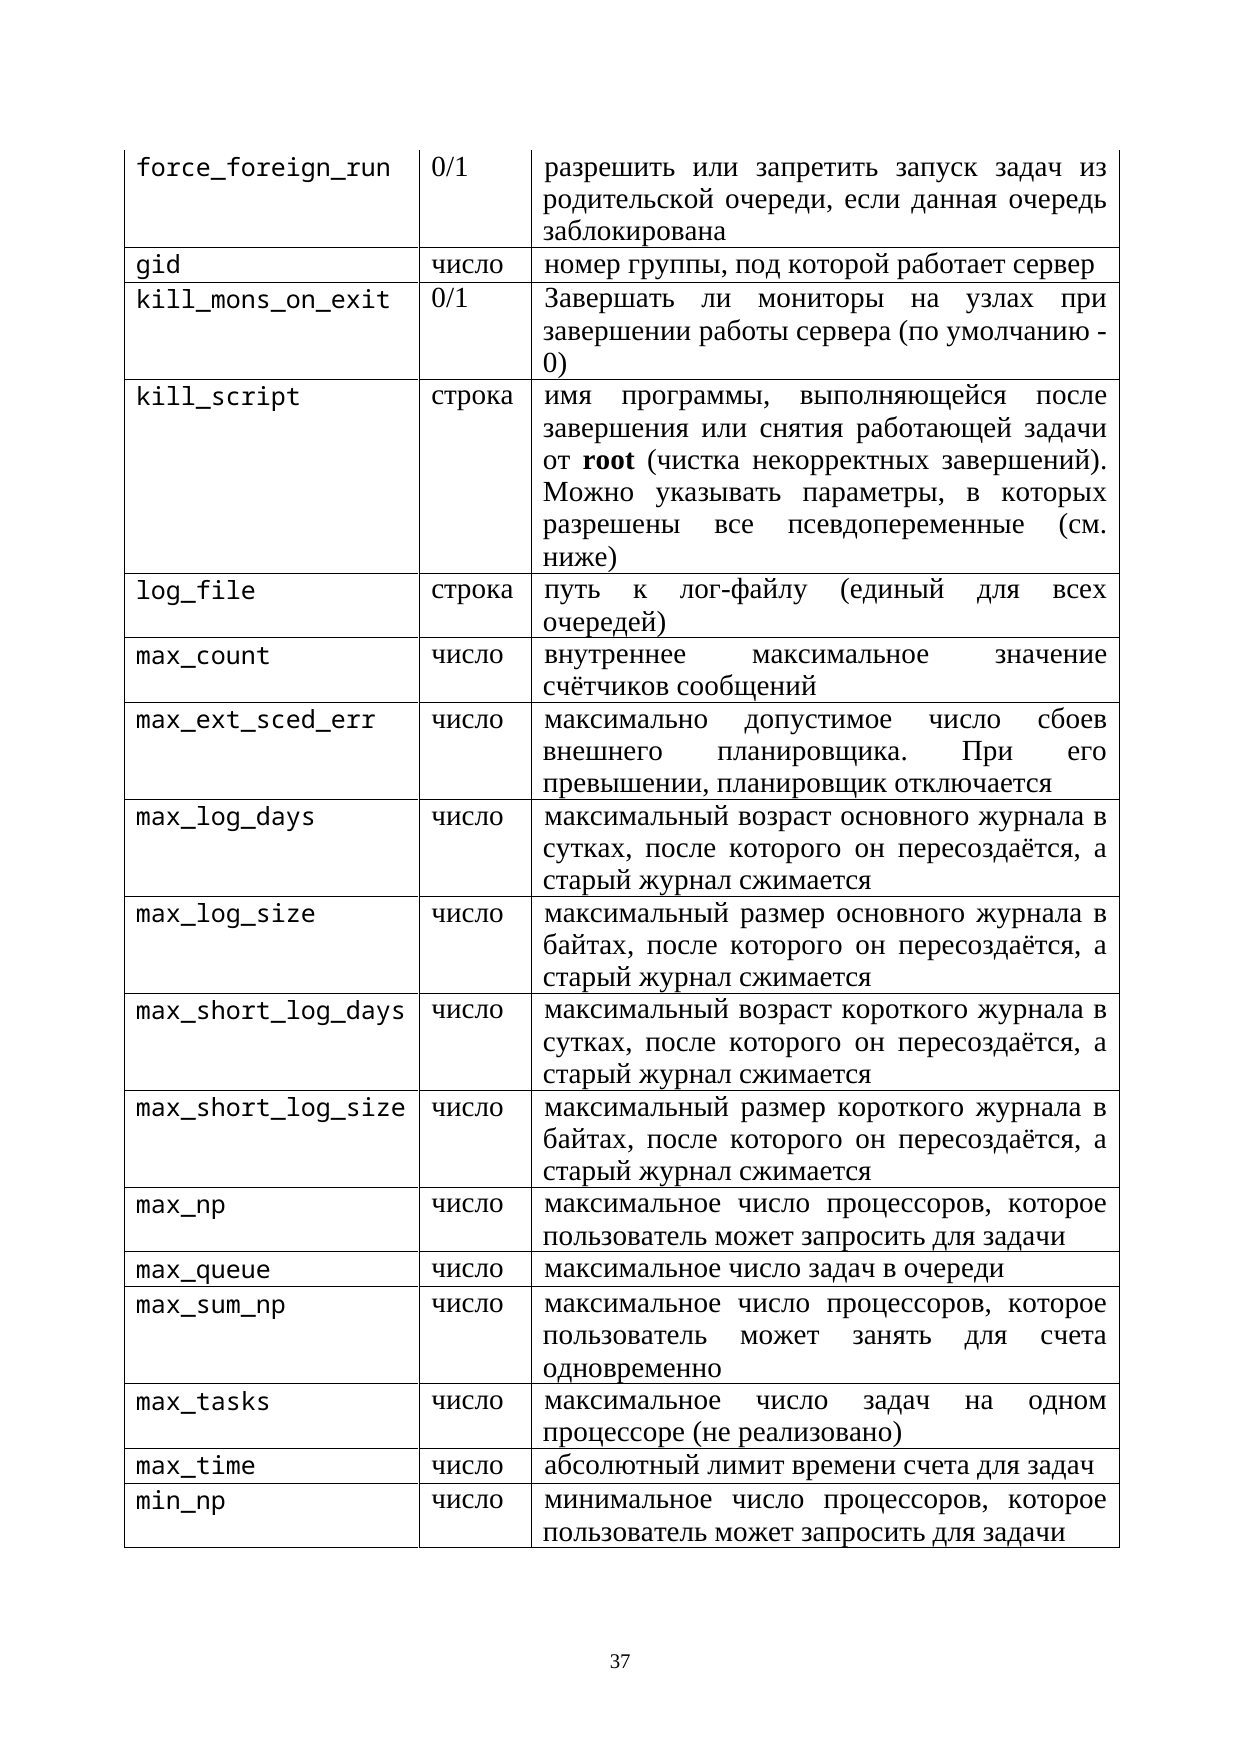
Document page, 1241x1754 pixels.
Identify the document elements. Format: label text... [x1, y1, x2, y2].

table_cell max_queue [125, 1252, 418, 1286]
table_cell max_ext_sced_err [125, 703, 418, 799]
table_cell max_log_size [125, 897, 418, 993]
table_cell Завершать ли мониторы на узлах при завершении работы сервера (по умолчанию - 0) [532, 283, 1119, 379]
table_cell gid [125, 248, 418, 282]
table_cell 0/1 [420, 150, 531, 247]
table_cell kill_mons_on_exit [125, 283, 418, 379]
table_cell max_np [125, 1188, 418, 1251]
table_cell min_np [125, 1484, 418, 1547]
table_cell максимальное число задач в очереди [532, 1252, 1119, 1286]
table_cell число [420, 638, 531, 702]
table_cell число [420, 994, 531, 1090]
table_cell максимальное число задач на одном процессоре (не реализовано) [532, 1384, 1119, 1448]
table_cell число [420, 800, 531, 896]
table_cell строка [420, 380, 531, 573]
table_cell max_sum_np [125, 1287, 418, 1383]
table_cell число [420, 1252, 531, 1286]
table_cell внутреннее максимальное значение счётчиков сообщений [532, 638, 1119, 702]
table_cell 0/1 [420, 283, 531, 379]
table_cell разрешить или запретить запуск задач из родительской очереди, если данная очередь заблокирована [532, 150, 1119, 247]
table_cell число [420, 1091, 531, 1187]
table_cell число [420, 703, 531, 799]
table_cell максимальный размер короткого журнала в байтах, после которого он пересоздаётся, а старый журнал сжимается [532, 1091, 1119, 1187]
table_cell max_count [125, 638, 418, 702]
table_cell максимально допустимое число сбоев внешнего планировщика. При его превышении, планировщик отключается [532, 703, 1119, 799]
table_cell число [420, 1384, 531, 1448]
table_cell число [420, 897, 531, 993]
table_cell число [420, 248, 531, 282]
table_cell force_foreign_run [125, 150, 418, 247]
table_cell max_tasks [125, 1384, 418, 1448]
table_cell число [420, 1188, 531, 1251]
table_cell число [420, 1449, 531, 1483]
table_cell максимальное число процессоров, которое пользователь может запросить для задачи [532, 1188, 1119, 1251]
table_cell максимальный размер основного журнала в байтах, после которого он пересоздаётся, а старый журнал сжимается [532, 897, 1119, 993]
table_cell номер группы, под которой работает сервер [532, 248, 1119, 282]
table_cell максимальное число процессоров, которое пользователь может занять для счета одновременно [532, 1287, 1119, 1383]
table_cell max_time [125, 1449, 418, 1483]
table_cell log_file [125, 574, 418, 637]
table_cell число [420, 1484, 531, 1547]
table_cell путь к лог-файлу (единый для всех очередей) [532, 574, 1119, 637]
table_cell max_short_log_days [125, 994, 418, 1090]
table_cell имя программы, выполняющейся после завершения или снятия работающей задачи от root (чистка некорректных завершений). Можно указывать параметры, в которых разрешены все псевдопеременные (см. ниже) [532, 380, 1119, 573]
table_cell max_log_days [125, 800, 418, 896]
table_cell максимальный возраст короткого журнала в сутках, после которого он пересоздаётся, а старый журнал сжимается [532, 994, 1119, 1090]
table_cell максимальный возраст основного журнала в сутках, после которого он пересоздаётся, а старый журнал сжимается [532, 800, 1119, 896]
table_cell строка [420, 574, 531, 637]
table_cell max_short_log_size [125, 1091, 418, 1187]
table_cell число [420, 1287, 531, 1383]
table_cell минимальное число процессоров, которое пользователь может запросить для задачи [532, 1484, 1119, 1547]
table_cell kill_script [125, 380, 418, 573]
table_cell абсолютный лимит времени счета для задач [532, 1449, 1119, 1483]
